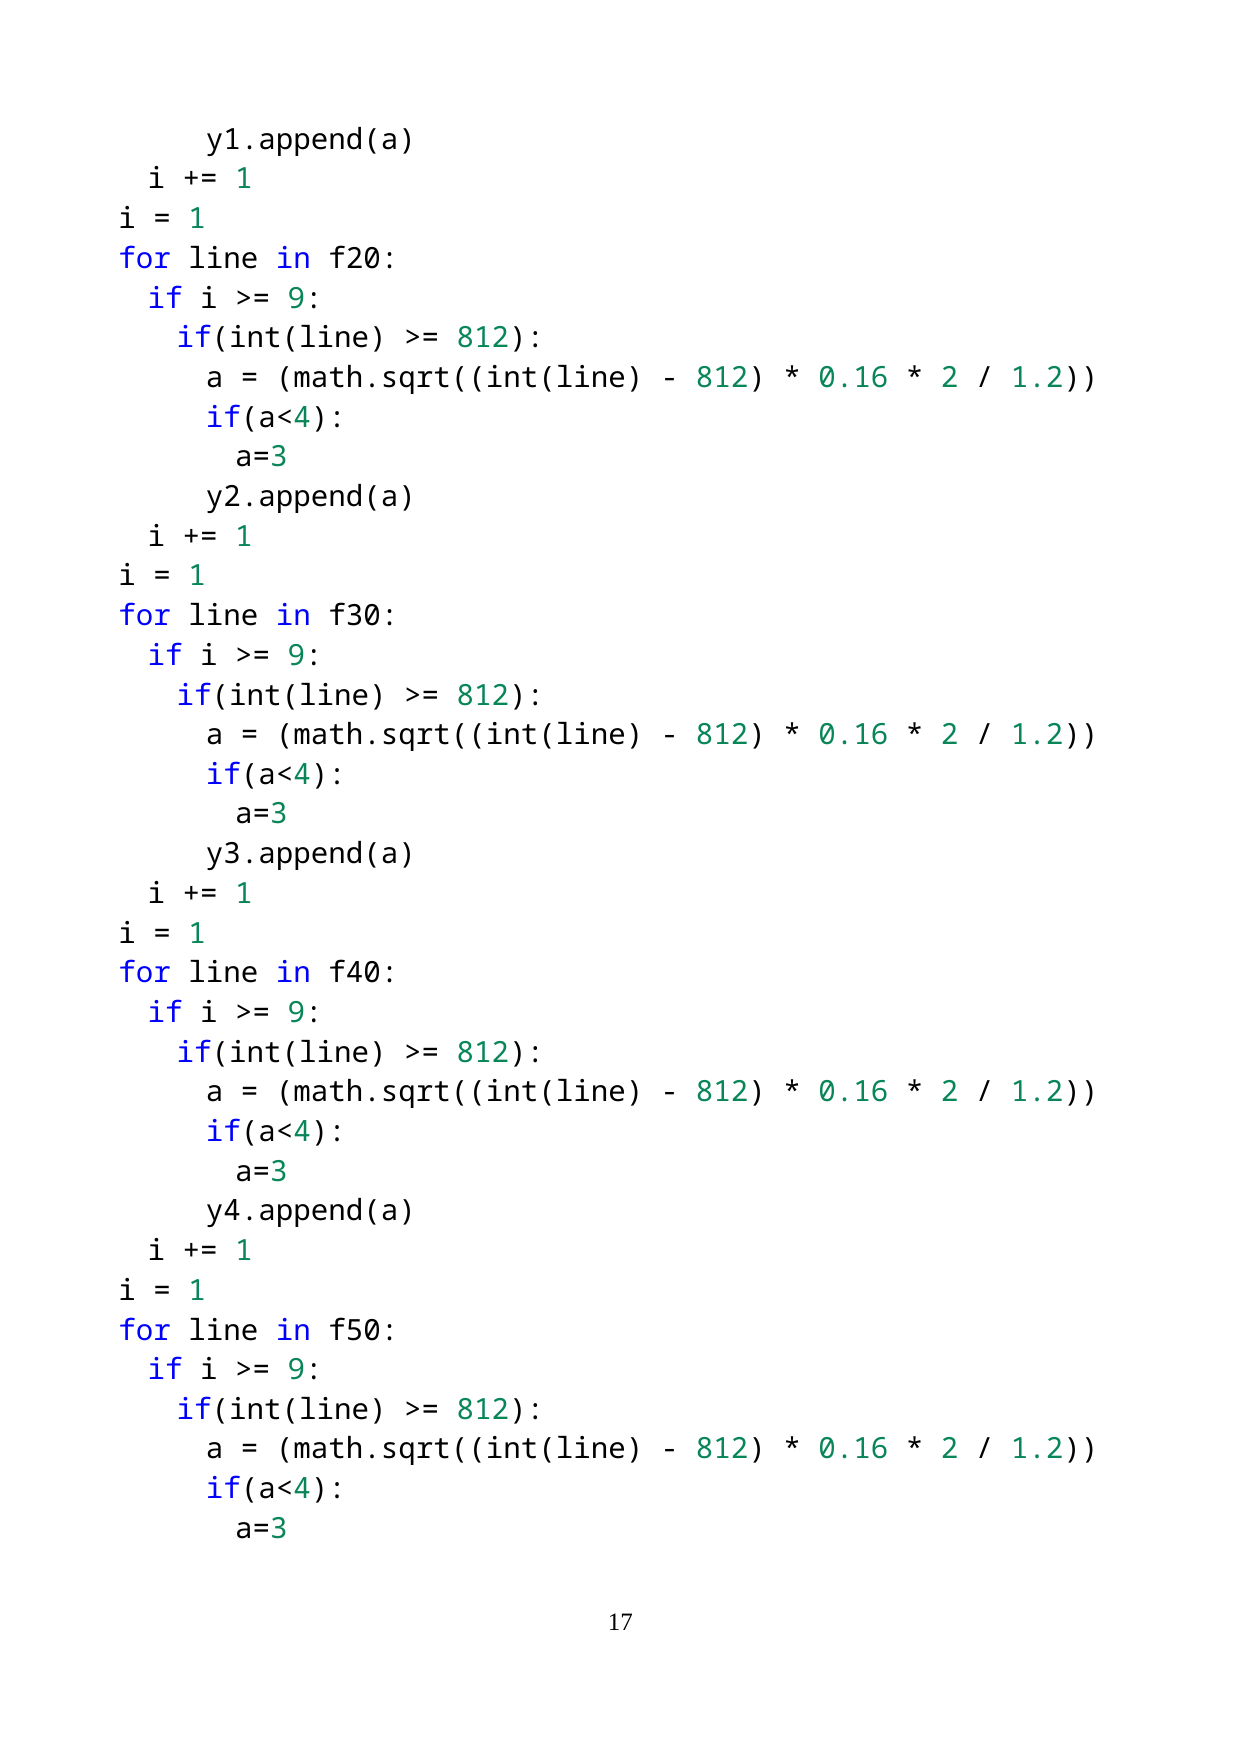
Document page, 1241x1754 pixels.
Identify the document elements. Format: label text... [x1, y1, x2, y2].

text i = 1 [118, 912, 1122, 952]
text for line in f20: [118, 237, 1122, 277]
text for line in f30: [118, 594, 1122, 634]
text if(a<4): [118, 753, 1122, 793]
text if i >= 9: [118, 1348, 1122, 1388]
text if i >= 9: [118, 277, 1122, 317]
text for line in f40: [118, 952, 1122, 991]
text i = 1 [118, 1269, 1122, 1309]
text y2.append(a) [118, 475, 1122, 515]
text i += 1 [118, 1229, 1122, 1269]
text if i >= 9: [118, 991, 1122, 1031]
text if(a<4): [118, 396, 1122, 436]
text i += 1 [118, 158, 1122, 197]
text i = 1 [118, 197, 1122, 237]
text a=3 [118, 1150, 1122, 1190]
text i = 1 [118, 555, 1122, 594]
text i += 1 [118, 872, 1122, 912]
text if i >= 9: [118, 634, 1122, 674]
text y1.append(a) [118, 118, 1122, 158]
text y4.append(a) [118, 1190, 1122, 1229]
text if(int(line) >= 812): [118, 317, 1122, 356]
text if(a<4): [118, 1467, 1122, 1507]
text if(int(line) >= 812): [118, 1388, 1122, 1428]
text for line in f50: [118, 1309, 1122, 1348]
text y3.append(a) [118, 832, 1122, 872]
text a=3 [118, 793, 1122, 832]
text a = (math.sqrt((int(line) - 812) * 0.16 * 2 / 1.2)) [118, 713, 1122, 753]
text a = (math.sqrt((int(line) - 812) * 0.16 * 2 / 1.2)) [118, 1428, 1122, 1467]
text a=3 [118, 436, 1122, 475]
text if(a<4): [118, 1110, 1122, 1150]
text if(int(line) >= 812): [118, 1031, 1122, 1071]
text if(int(line) >= 812): [118, 674, 1122, 713]
text i += 1 [118, 515, 1122, 555]
text a = (math.sqrt((int(line) - 812) * 0.16 * 2 / 1.2)) [118, 356, 1122, 396]
text a = (math.sqrt((int(line) - 812) * 0.16 * 2 / 1.2)) [118, 1071, 1122, 1110]
text a=3 [118, 1507, 1122, 1547]
